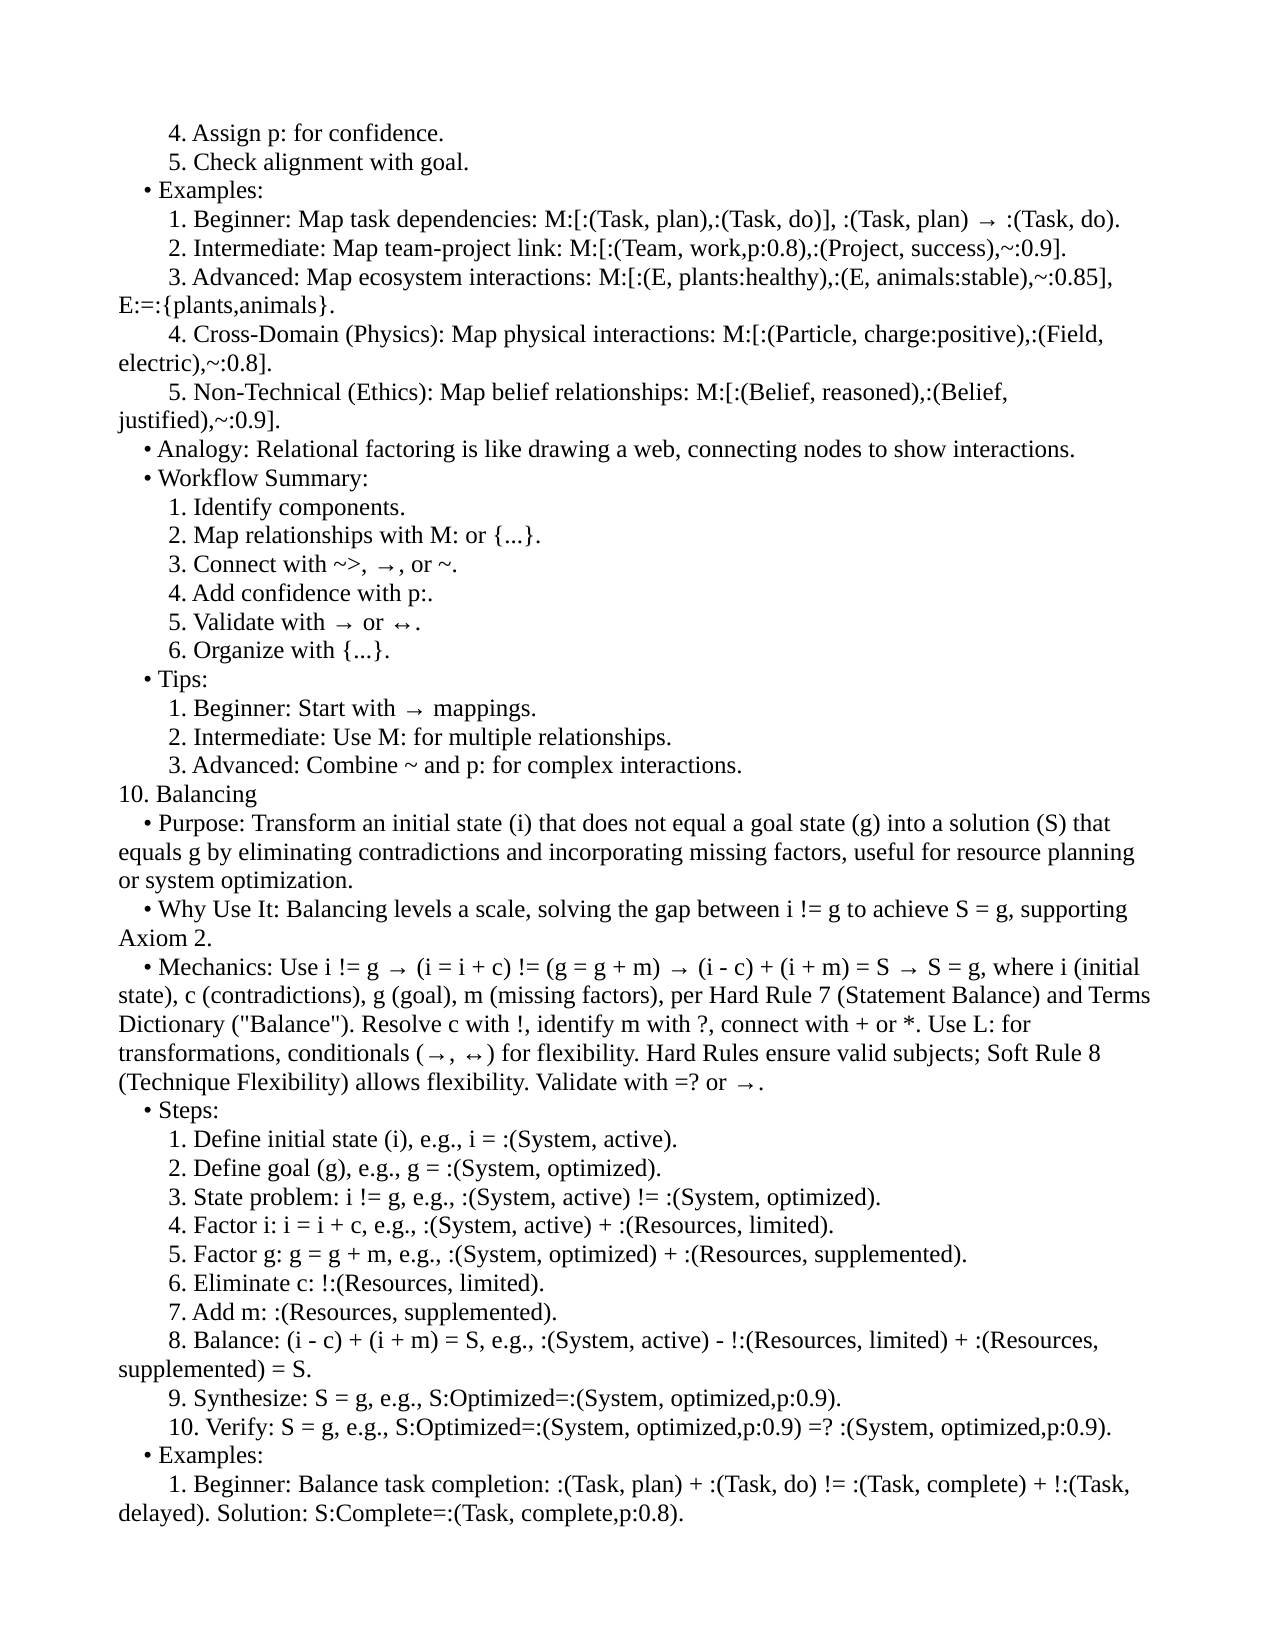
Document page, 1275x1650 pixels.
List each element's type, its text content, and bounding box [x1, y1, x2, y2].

text 5. Validate with → or ↔. [118, 607, 1157, 636]
text 9. Synthesize: S = g, e.g., S:Optimized=:(System, optimized,p:0.9). [118, 1383, 1157, 1412]
text 7. Add m: :(Resources, supplemented). [118, 1297, 1157, 1326]
text 6. Organize with {...}. [118, 636, 1157, 664]
text 10. Balancing [118, 779, 1157, 808]
text • Purpose: Transform an initial state (i) that does not equal a goal state (g) into a solution (S) that equals g by eliminating contradictions and incorporating missing factors, useful for resource planning or system optimization. [118, 808, 1157, 894]
text • Tips: [118, 664, 1157, 693]
text 2. Define goal (g), e.g., g = :(System, optimized). [118, 1153, 1157, 1182]
text 6. Eliminate c: !:(Resources, limited). [118, 1268, 1157, 1297]
text 1. Define initial state (i), e.g., i = :(System, active). [118, 1124, 1157, 1153]
text • Examples: [118, 1441, 1157, 1469]
text 3. State problem: i != g, e.g., :(System, active) != :(System, optimized). [118, 1182, 1157, 1211]
text 2. Intermediate: Map team-project link: M:[:(Team, work,p:0.8),:(Project, success),~:0.9]. [118, 233, 1157, 262]
text 4. Factor i: i = i + c, e.g., :(System, active) + :(Resources, limited). [118, 1211, 1157, 1239]
text • Analogy: Relational factoring is like drawing a web, connecting nodes to show interactions. [118, 434, 1157, 463]
text • Workflow Summary: [118, 463, 1157, 492]
text 1. Identify components. [118, 492, 1157, 521]
text • Mechanics: Use i != g → (i = i + c) != (g = g + m) → (i - c) + (i + m) = S → S = g, where i (initial state), c (contradictions), g (goal), m (missing factors), per Hard Rule 7 (Statement Balance) and Terms Dictionary ("Balance"). Resolve c with !, identify m with ?, connect with + or *. Use L: for transformations, conditionals (→, ↔) for flexibility. Hard Rules ensure valid subjects; Soft Rule 8 (Technique Flexibility) allows flexibility. Validate with =? or →. [118, 952, 1157, 1096]
text 4. Add confidence with p:. [118, 578, 1157, 607]
text • Steps: [118, 1096, 1157, 1124]
text 1. Beginner: Balance task completion: :(Task, plan) + :(Task, do) != :(Task, complete) + !:(Task, delayed). Solution: S:Complete=:(Task, complete,p:0.8). [118, 1469, 1157, 1527]
text 2. Intermediate: Use M: for multiple relationships. [118, 722, 1157, 751]
text 5. Check alignment with goal. [118, 147, 1157, 176]
text 3. Advanced: Combine ~ and p: for complex interactions. [118, 751, 1157, 779]
text • Examples: [118, 176, 1157, 204]
text 4. Cross-Domain (Physics): Map physical interactions: M:[:(Particle, charge:positive),:(Field, electric),~:0.8]. [118, 319, 1157, 377]
text 4. Assign p: for confidence. [118, 118, 1157, 147]
text 5. Factor g: g = g + m, e.g., :(System, optimized) + :(Resources, supplemented). [118, 1239, 1157, 1268]
text 5. Non-Technical (Ethics): Map belief relationships: M:[:(Belief, reasoned),:(Belief, justified),~:0.9]. [118, 377, 1157, 434]
text 8. Balance: (i - c) + (i + m) = S, e.g., :(System, active) - !:(Resources, limited) + :(Resources, supplemented) = S. [118, 1326, 1157, 1383]
text 10. Verify: S = g, e.g., S:Optimized=:(System, optimized,p:0.9) =? :(System, optimized,p:0.9). [118, 1412, 1157, 1441]
text 1. Beginner: Map task dependencies: M:[:(Task, plan),:(Task, do)], :(Task, plan) → :(Task, do). [118, 204, 1157, 233]
text 1. Beginner: Start with → mappings. [118, 693, 1157, 722]
text 3. Advanced: Map ecosystem interactions: M:[:(E, plants:healthy),:(E, animals:stable),~:0.85], E:=:{plants,animals}. [118, 262, 1157, 319]
text 3. Connect with ~>, →, or ~. [118, 549, 1157, 578]
text • Why Use It: Balancing levels a scale, solving the gap between i != g to achieve S = g, supporting Axiom 2. [118, 894, 1157, 952]
text 2. Map relationships with M: or {...}. [118, 521, 1157, 549]
